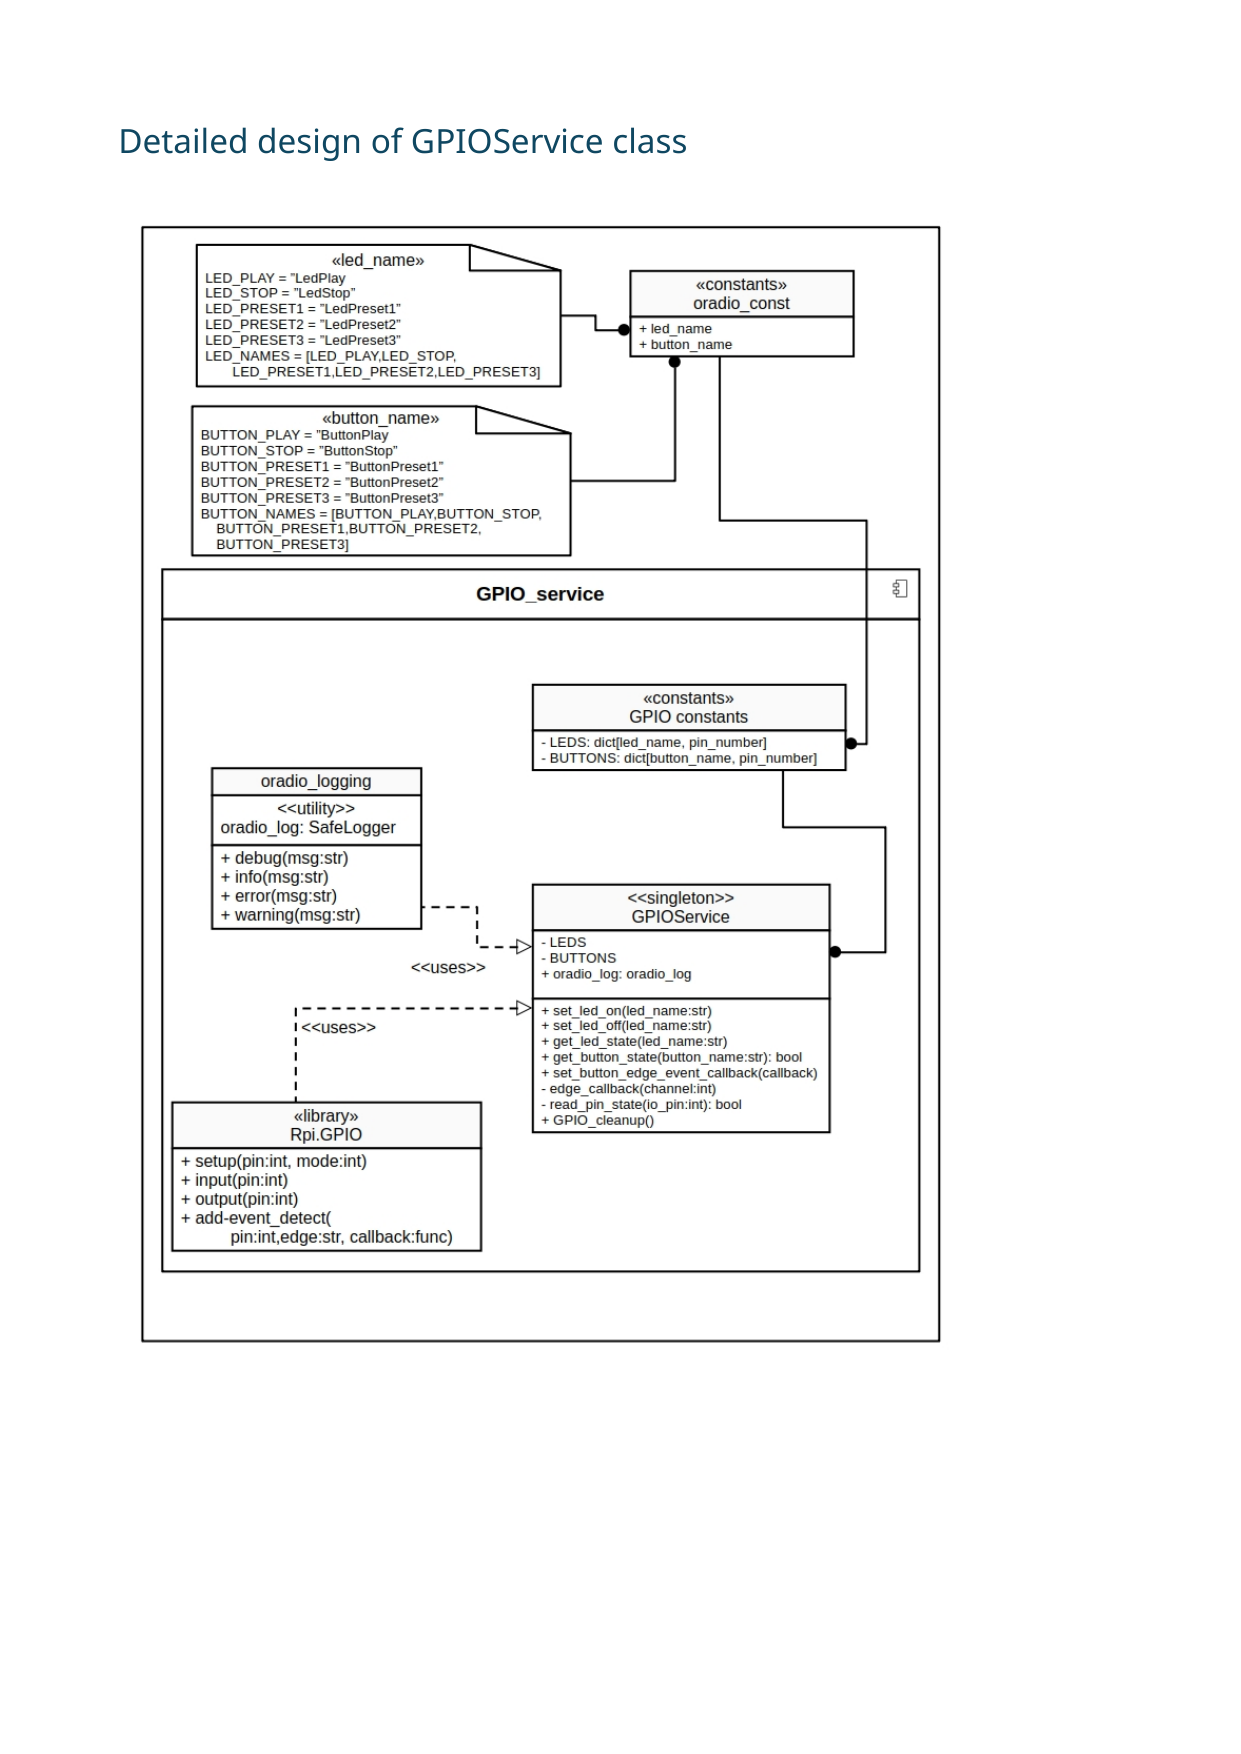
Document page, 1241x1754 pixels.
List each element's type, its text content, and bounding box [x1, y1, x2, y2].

subtitle Detailed design of GPIOService class [118, 118, 1122, 163]
picture [122, 187, 959, 1369]
